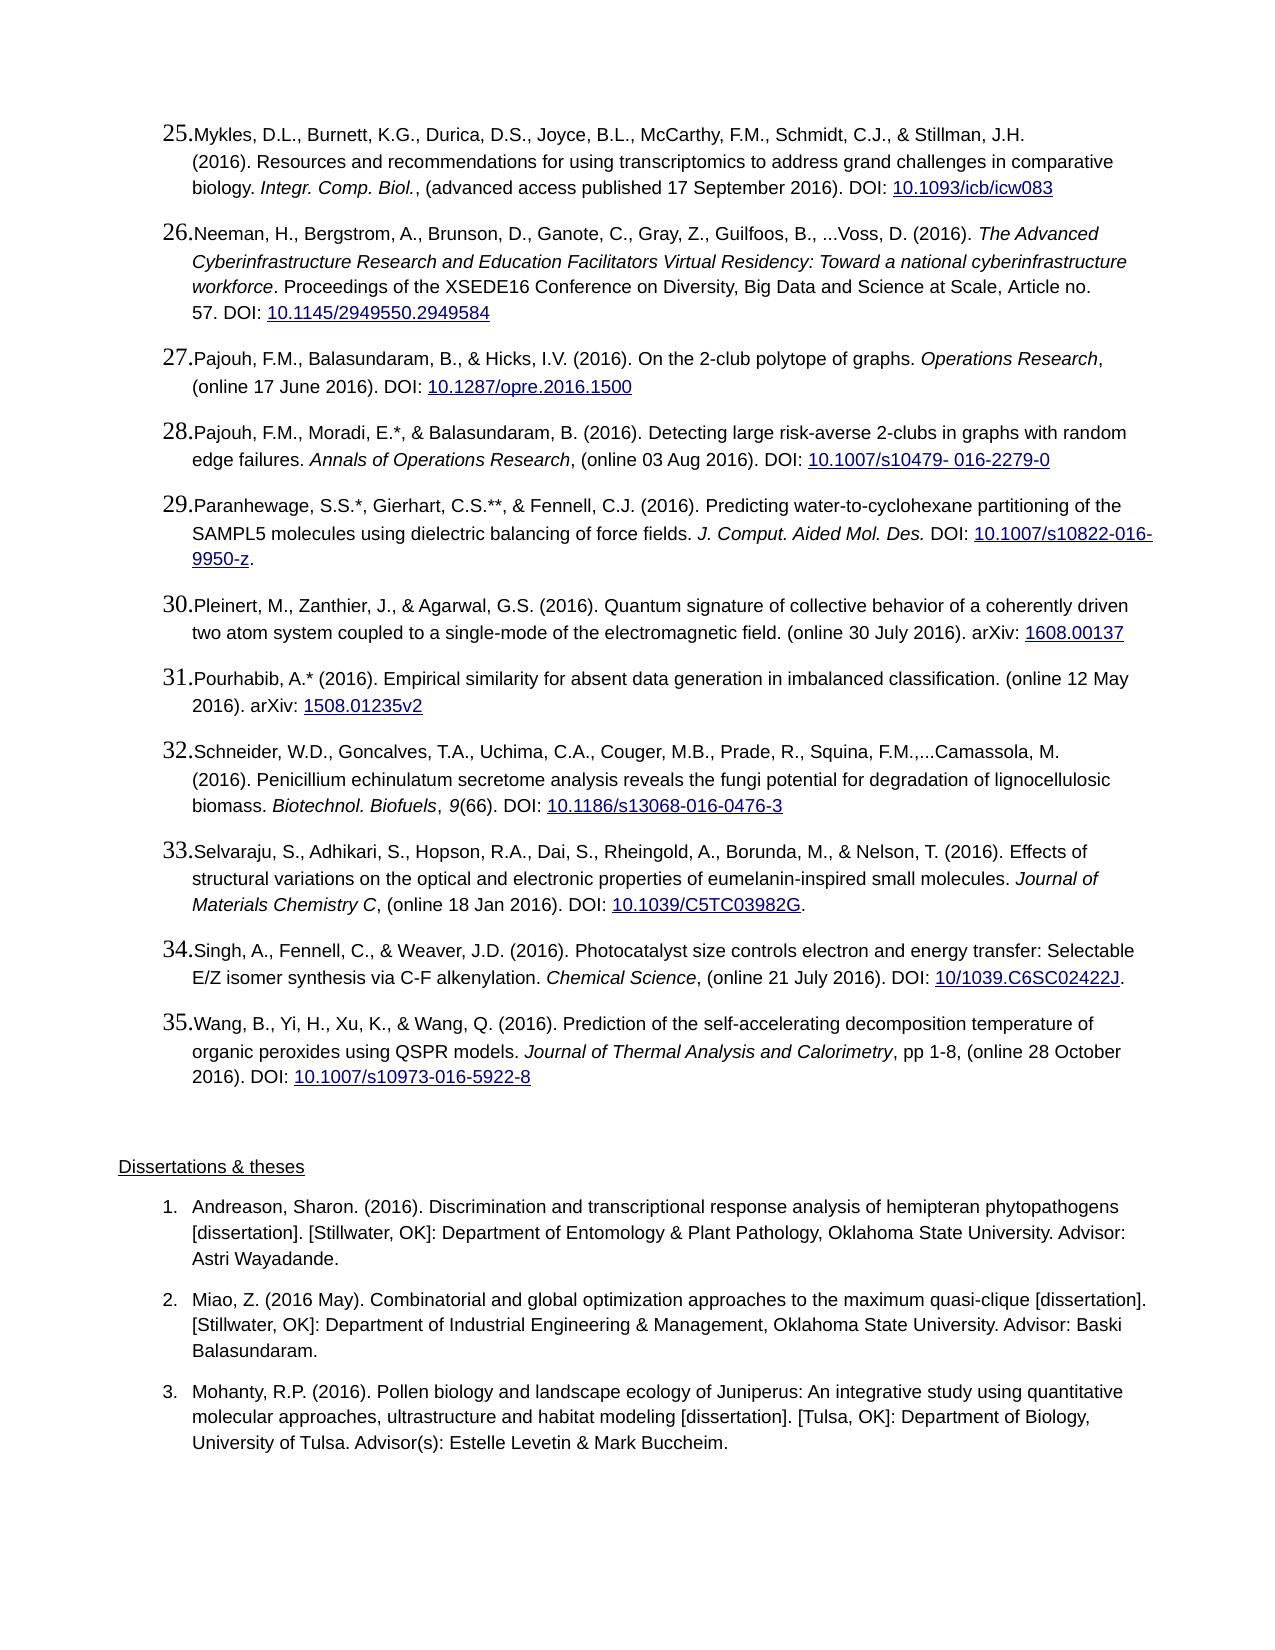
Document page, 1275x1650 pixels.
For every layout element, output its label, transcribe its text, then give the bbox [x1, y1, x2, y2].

text Dissertations & theses [118, 1156, 1157, 1177]
list Pleinert, M., Zanthier, J., & Agarwal, G.S. (2016). Quantum signature of collective behavior of a coherently driven two atom system coupled to a single-mode of the electromagnetic field. (online 30 July 2016). arXiv: 1608.00137 [162, 589, 1157, 643]
list Pajouh, F.M., Balasundaram, B., & Hicks, I.V. (2016). On the 2-club polytope of graphs. Operations Research, (online 17 June 2016). DOI: 10.1287/opre.2016.1500 [162, 342, 1157, 397]
list Neeman, H., Bergstrom, A., Brunson, D., Ganote, C., Gray, Z., Guilfoos, B., ...Voss, D. (2016). The Advanced Cyberinfrastructure Research and Education Facilitators Virtual Residency: Toward a national cyberinfrastructure workforce. Proceedings of the XSEDE16 Conference on Diversity, Big Data and Science at Scale, Article no. 57. DOI: 10.1145/2949550.2949584 [162, 217, 1157, 324]
list Singh, A., Fennell, C., & Weaver, J.D. (2016). Photocatalyst size controls electron and energy transfer: Selectable E/Z isomer synthesis via C-F alkenylation. Chemical Science, (online 21 July 2016). DOI: 10/1039.C6SC02422J. [162, 934, 1157, 989]
list Pourhabib, A.* (2016). Empirical similarity for absent data generation in imbalanced classification. (online 12 May 2016). arXiv: 1508.01235v2 [162, 662, 1157, 717]
list Wang, B., Yi, H., Xu, K., & Wang, Q. (2016). Prediction of the self-accelerating decomposition temperature of organic peroxides using QSPR models. Journal of Thermal Analysis and Calorimetry, pp 1-8, (online 28 October 2016). DOI: 10.1007/s10973-016-5922-8 [162, 1007, 1157, 1088]
list Mykles, D.L., Burnett, K.G., Durica, D.S., Joyce, B.L., McCarthy, F.M., Schmidt, C.J., & Stillman, J.H. (2016). Resources and recommendations for using transcriptomics to address grand challenges in comparative biology. Integr. Comp. Biol., (advanced access published 17 September 2016). DOI: 10.1093/icb/icw083 [162, 118, 1157, 198]
list Paranhewage, S.S.*, Gierhart, C.S.**, & Fennell, C.J. (2016). Predicting water-to-cyclohexane partitioning of the SAMPL5 molecules using dielectric balancing of force fields. J. Comput. Aided Mol. Des. DOI: 10.1007/s10822-016-9950-z. [162, 489, 1157, 570]
list Miao, Z. (2016 May). Combinatorial and global optimization approaches to the maximum quasi-clique [dissertation]. [Stillwater, OK]: Department of Industrial Engineering & Management, Oklahoma State University. Advisor: Baski Balasundaram. [162, 1288, 1157, 1362]
list Selvaraju, S., Adhikari, S., Hopson, R.A., Dai, S., Rheingold, A., Borunda, M., & Nelson, T. (2016). Effects of structural variations on the optical and electronic properties of eumelanin-inspired small molecules. Journal of Materials Chemistry C, (online 18 Jan 2016). DOI: 10.1039/C5TC03982G. [162, 835, 1157, 915]
list Pajouh, F.M., Moradi, E.*, & Balasundaram, B. (2016). Detecting large risk-averse 2-clubs in graphs with random edge failures. Annals of Operations Research, (online 03 Aug 2016). DOI: 10.1007/s10479- 016-2279-0 [162, 416, 1157, 471]
list Andreason, Sharon. (2016). Discrimination and transcriptional response analysis of hemipteran phytopathogens [dissertation]. [Stillwater, OK]: Department of Entomology & Plant Pathology, Oklahoma State University. Advisor: Astri Wayadande. [162, 1196, 1157, 1269]
list Schneider, W.D., Goncalves, T.A., Uchima, C.A., Couger, M.B., Prade, R., Squina, F.M.,...Camassola, M. (2016). Penicillium echinulatum secretome analysis reveals the fungi potential for degradation of lignocellulosic biomass. Biotechnol. Biofuels, 9(66). DOI: 10.1186/s13068-016-0476-3 [162, 736, 1157, 816]
list Mohanty, R.P. (2016). Pollen biology and landscape ecology of Juniperus: An integrative study using quantitative molecular approaches, ultrastructure and habitat modeling [dissertation]. [Tulsa, OK]: Department of Biology, University of Tulsa. Advisor(s): Estelle Levetin & Mark Buccheim. [162, 1380, 1157, 1454]
